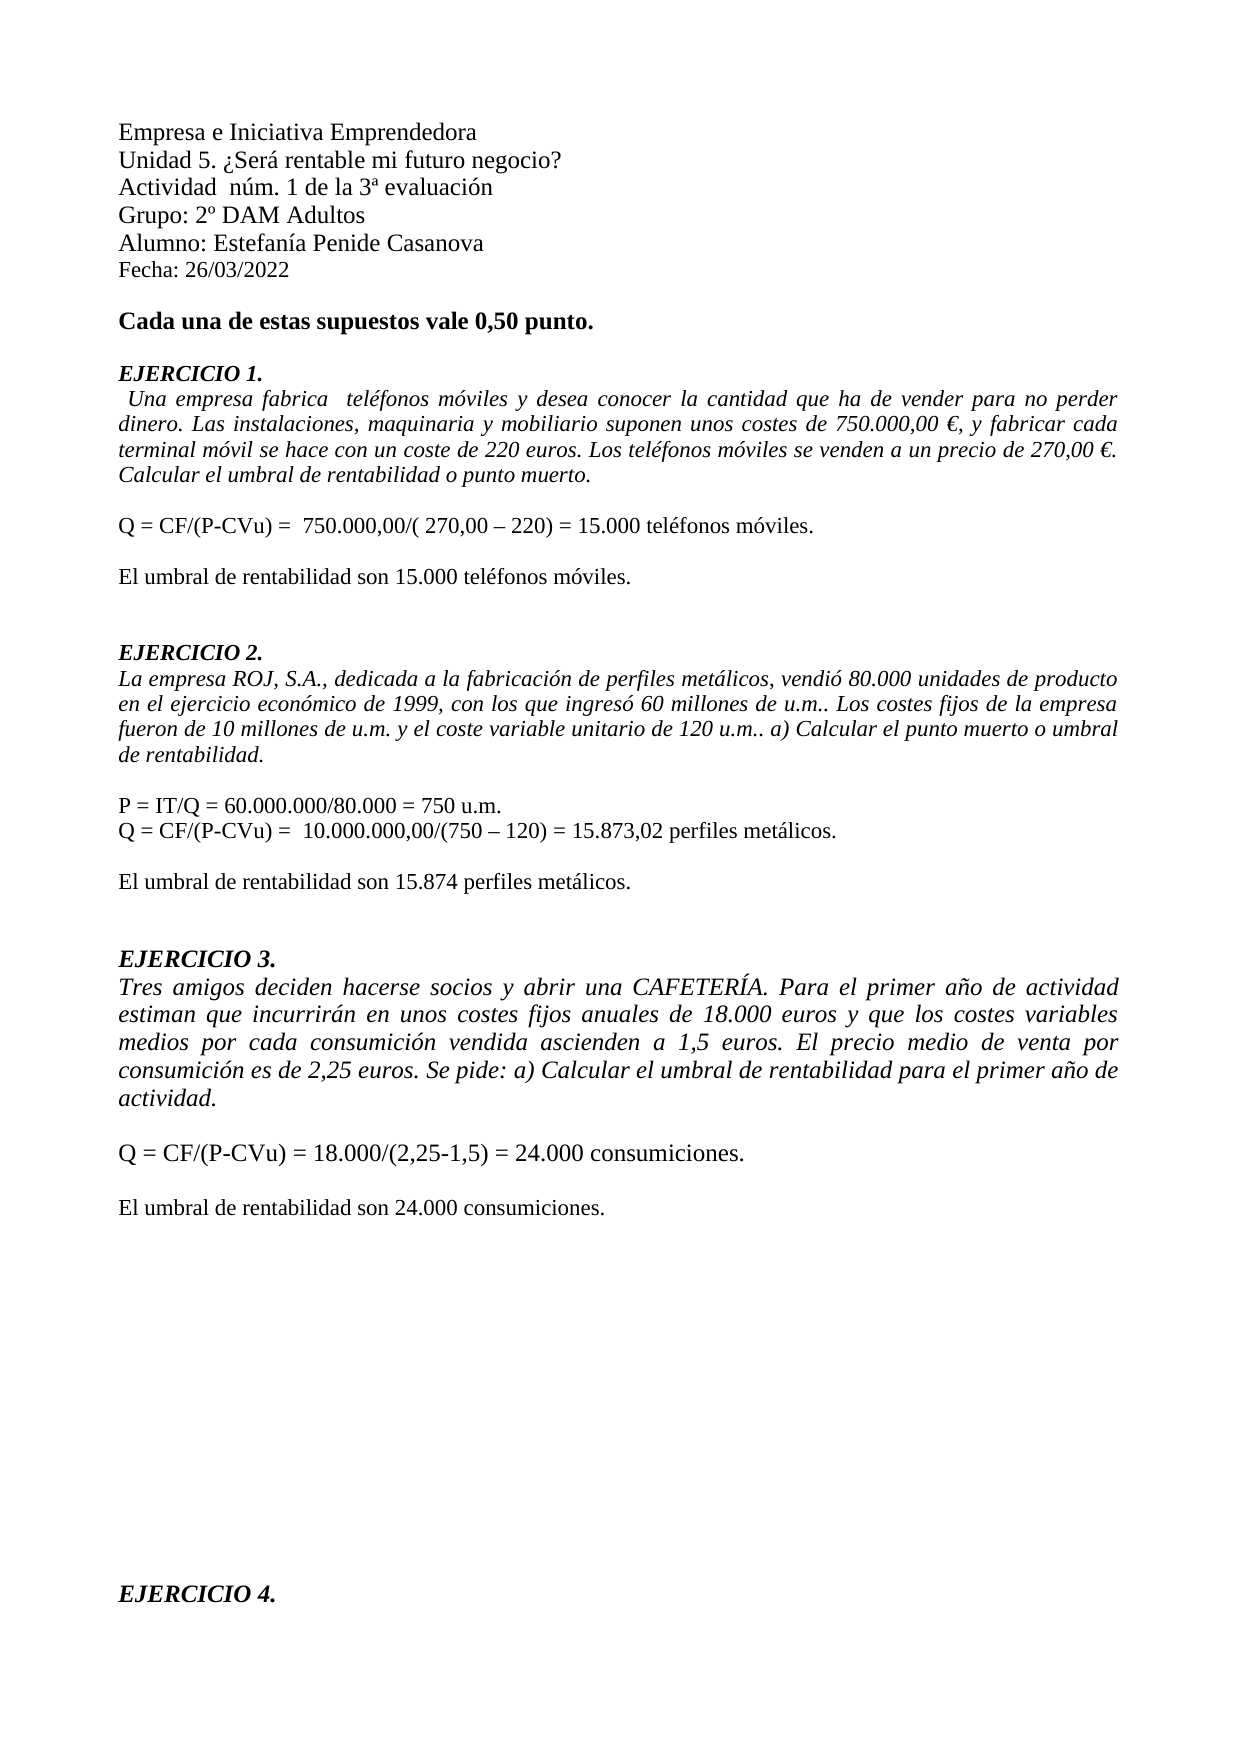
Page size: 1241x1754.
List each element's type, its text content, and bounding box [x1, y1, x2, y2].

text Alumno: Estefanía Penide Casanova [118, 229, 1122, 257]
text P = IT/Q = 60.000.000/80.000 = 750 u.m. [118, 793, 1122, 818]
text Q = CF/(P-CVu) = 750.000,00/( 270,00 – 220) = 15.000 teléfonos móviles. [118, 513, 1122, 538]
text Una empresa fabrica teléfonos móviles y desea conocer la cantidad que ha de vender para no perder dinero. Las instalaciones, maquinaria y mobiliario suponen unos costes de 750.000,00 €, y fabricar cada terminal móvil se hace con un coste de 220 euros. Los teléfonos móviles se venden a un precio de 270,00 €. Calcular el umbral de rentabilidad o punto muerto. [118, 386, 1122, 488]
text Tres amigos deciden hacerse socios y abrir una CAFETERÍA. Para el primer año de actividad estiman que incurrirán en unos costes fijos anuales de 18.000 euros y que los costes variables medios por cada consumición vendida ascienden a 1,5 euros. El precio medio de venta por consumición es de 2,25 euros. Se pide: a) Calcular el umbral de rentabilidad para el primer año de actividad. [118, 973, 1122, 1111]
text EJERCICIO 1. [118, 361, 1122, 386]
text El umbral de rentabilidad son 15.874 perfiles metálicos. [118, 869, 1122, 894]
text Empresa e Iniciativa Emprendedora [118, 118, 1122, 146]
text Actividad núm. 1 de la 3ª evaluación [118, 173, 1122, 201]
text La empresa ROJ, S.A., dedicada a la fabricación de perfiles metálicos, vendió 80.000 unidades de producto en el ejercicio económico de 1999, con los que ingresó 60 millones de u.m.. Los costes fijos de la empresa fueron de 10 millones de u.m. y el coste variable unitario de 120 u.m.. a) Calcular el punto muerto o umbral de rentabilidad. [118, 666, 1122, 767]
text EJERCICIO 2. [118, 640, 1122, 666]
text Grupo: 2º DAM Adultos [118, 201, 1122, 229]
text El umbral de rentabilidad son 15.000 teléfonos móviles. [118, 564, 1122, 589]
text EJERCICIO 3. [118, 945, 1122, 973]
text Q = CF/(P-CVu) = 18.000/(2,25-1,5) = 24.000 consumiciones. [118, 1139, 1122, 1167]
text Unidad 5. ¿Será rentable mi futuro negocio? [118, 146, 1122, 173]
text Cada una de estas supuestos vale 0,50 punto. [118, 307, 1122, 335]
text El umbral de rentabilidad son 24.000 consumiciones. [118, 1194, 1122, 1220]
text EJERCICIO 4. [118, 1580, 1122, 1608]
text Fecha: 26/03/2022 [118, 257, 1122, 282]
text Q = CF/(P-CVu) = 10.000.000,00/(750 – 120) = 15.873,02 perfiles metálicos. [118, 818, 1122, 843]
